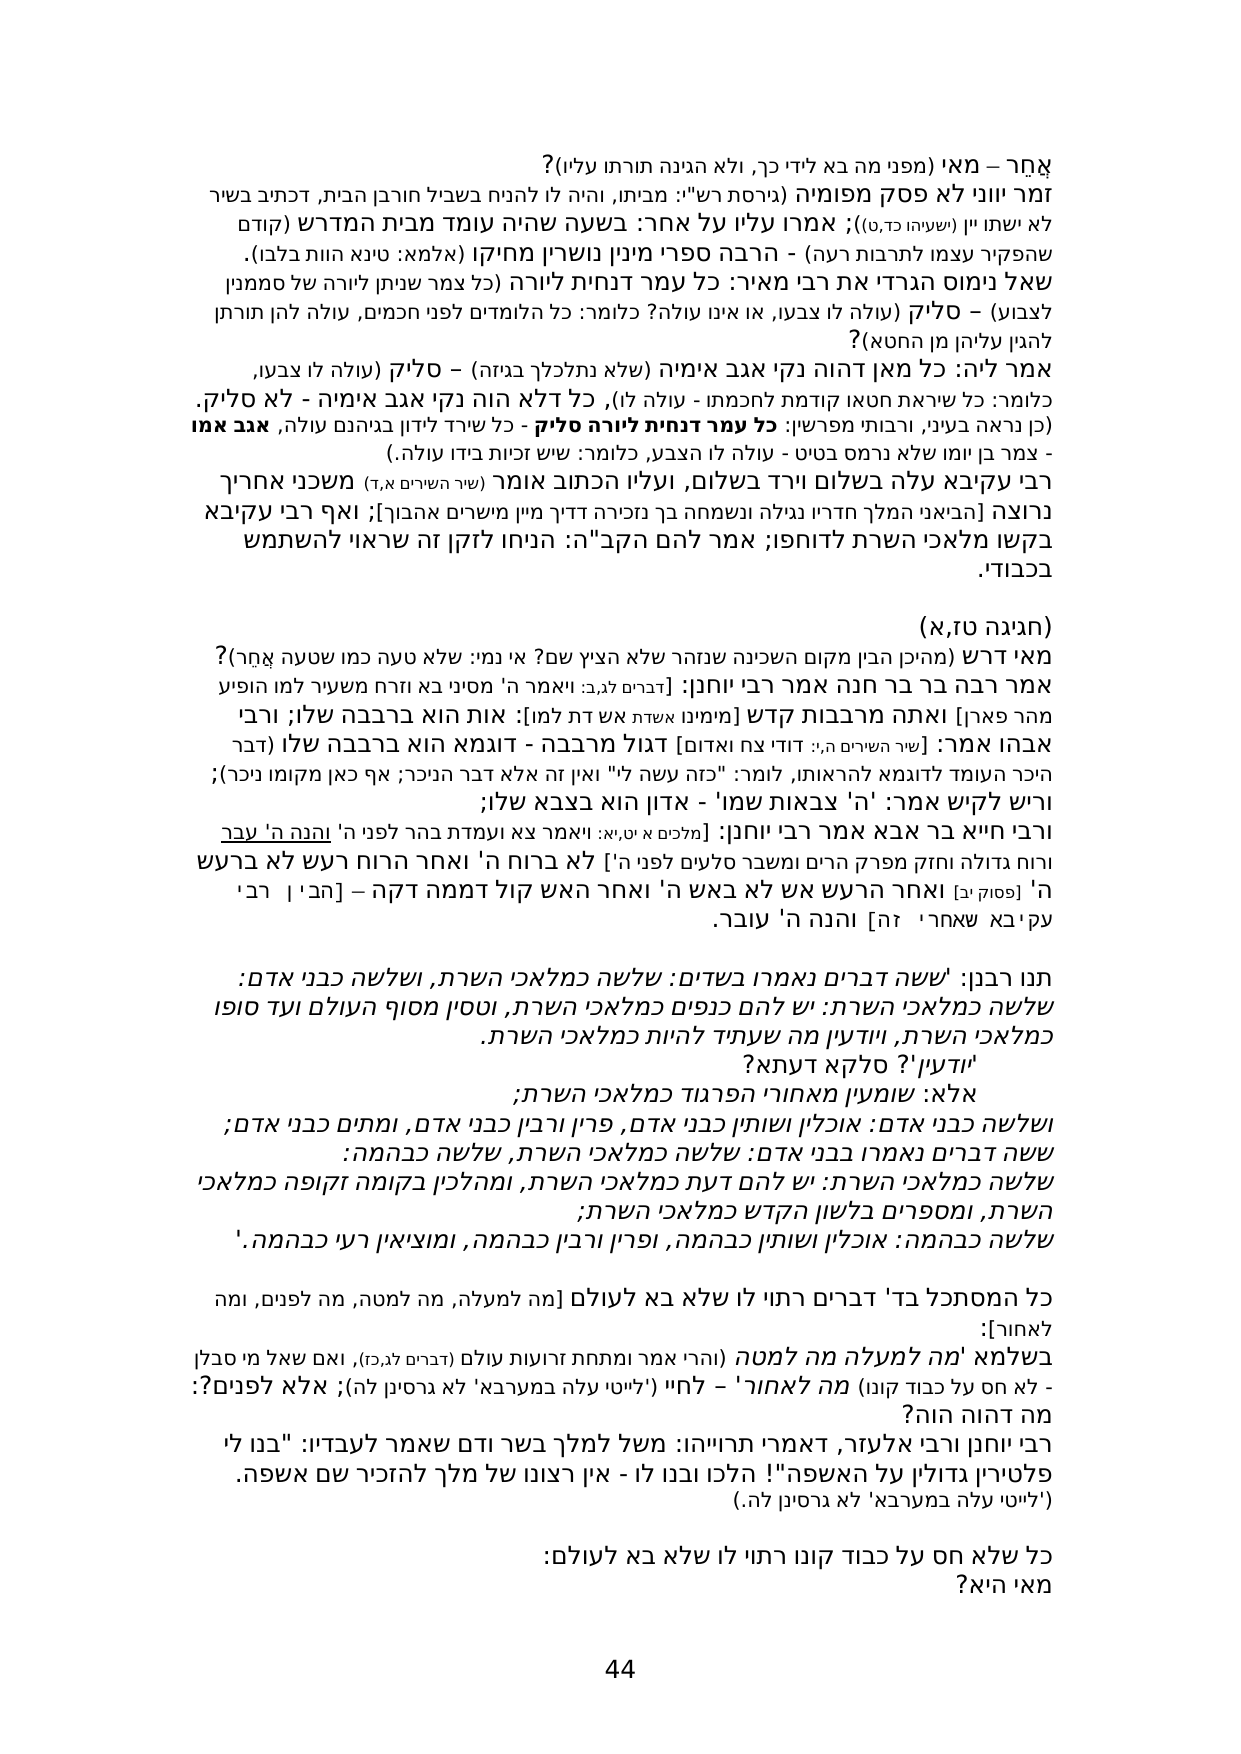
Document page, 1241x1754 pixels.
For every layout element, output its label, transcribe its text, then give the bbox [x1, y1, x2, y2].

text אמר רבה בר בר חנה אמר רבי יוחנן: [דברים לג,ב: ויאמר ה' מסיני בא וזרח משעיר למו הופיע מהר פארן] ואתה מרבבות קדש [מימינו אשדת אש דת למו]: אות הוא ברבבה שלו; ורבי אבהו אמר: [שיר השירים ה,י: דודי צח ואדום] דגול מרבבה - דוגמא הוא ברבבה שלו (דבר היכר העומד לדוגמא להראותו, לומר: "כזה עשה לי" ואין זה אלא דבר הניכר; אף כאן מקומו ניכר); [187, 671, 1053, 787]
text אלא: שומעין מאחורי הפרגוד כמלאכי השרת; [187, 1080, 978, 1109]
text שלשה כמלאכי השרת: יש להם כנפים כמלאכי השרת, וטסין מסוף העולם ועד סופו כמלאכי השרת, ויודעין מה שעתיד להיות כמלאכי השרת. [187, 992, 1053, 1051]
text בשלמא 'מה למעלה מה למטה (והרי אמר ומתחת זרועות עולם (דברים לג,כז), ואם שאל מי סבלן - לא חס על כבוד קונו) מה לאחור' – לחיי ('לייטי עלה במערבא' לא גרסינן לה); אלא לפנים?: מה דהוה הוה? [187, 1342, 1053, 1429]
text שלשה כמלאכי השרת: יש להם דעת כמלאכי השרת, ומהלכין בקומה זקופה כמלאכי השרת, ומספרים בלשון הקדש כמלאכי השרת; [187, 1167, 1053, 1226]
text רבי עקיבא עלה בשלום וירד בשלום, ועליו הכתוב אומר (שיר השירים א,ד) משכני אחריך נרוצה [הביאני המלך חדריו נגילה ונשמחה בך נזכירה דדיך מיין מישרים אהבוך]; ואף רבי עקיבא בקשו מלאכי השרת לדוחפו; אמר להם הקב"ה: הניחו לזקן זה שראוי להשתמש בכבודי. [187, 467, 1053, 583]
text כל המסתכל בד' דברים רתוי לו שלא בא לעולם [מה למעלה, מה למטה, מה לפנים, ומה לאחור]: [187, 1283, 1053, 1342]
text מאי היא? [187, 1570, 1053, 1599]
text זמר יווני לא פסק מפומיה (גירסת רש"י: מביתו, והיה לו להניח בשביל חורבן הבית, דכתיב בשיר לא ישתו יין (ישעיהו כד,ט)); אמרו עליו על אחר: בשעה שהיה עומד מבית המדרש (קודם שהפקיר עצמו לתרבות רעה) - הרבה ספרי מינין נושרין מחיקו (אלמא: טינא הוות בלבו). [187, 179, 1053, 267]
text תנו רבנן: 'ששה דברים נאמרו בשדים: שלשה כמלאכי השרת, ושלשה כבני אדם: [187, 963, 1053, 992]
text ששה דברים נאמרו בבני אדם: שלשה כמלאכי השרת, שלשה כבהמה: [187, 1138, 1053, 1167]
text כל שלא חס על כבוד קונו רתוי לו שלא בא לעולם: [187, 1541, 1053, 1570]
text וריש לקיש אמר: 'ה' צבאות שמו' - אדון הוא בצבא שלו; [187, 787, 1053, 817]
text ורבי חייא בר אבא אמר רבי יוחנן: [מלכים א יט,יא: ויאמר צא ועמדת בהר לפני ה' והנה ה' עבר ורוח גדולה וחזק מפרק הרים ומשבר סלעים לפני ה'] לא ברוח ה' ואחר הרוח רעש לא ברעש ה' [פסוק יב] ואחר הרעש אש לא באש ה' ואחר האש קול דממה דקה – [הבין רבי עקיבא שאחרי זה] והנה ה' עובר. [187, 817, 1053, 934]
text שלשה כבהמה: אוכלין ושותין כבהמה, ופרין ורבין כבהמה, ומוציאין רעי כבהמה.' [187, 1226, 1053, 1255]
text שאל נימוס הגרדי את רבי מאיר: כל עמר דנחית ליורה (כל צמר שניתן ליורה של סממנין לצבוע) – סליק (עולה לו צבעו, או אינו עולה? כלומר: כל הלומדים לפני חכמים, עולה להן תורתן להגין עליהן מן החטא)? [187, 267, 1053, 354]
text (חגיגה טז,א) [187, 612, 1053, 641]
text מאי דרש (מהיכן הבין מקום השכינה שנזהר שלא הציץ שם? אי נמי: שלא טעה כמו שטעה אֲחֵר)? [187, 641, 1053, 671]
text אמר ליה: כל מאן דהוה נקי אגב אימיה (שלא נתלכלך בגיזה) – סליק (עולה לו צבעו, כלומר: כל שיראת חטאו קודמת לחכמתו - עולה לו), כל דלא הוה נקי אגב אימיה - לא סליק. (כן נראה בעיני, ורבותי מפרשין: כל עמר דנחית ליורה סליק - כל שירד לידון בגיהנם עולה, אגב אמו - צמר בן יומו שלא נרמס בטיט - עולה לו הצבע, כלומר: שיש זכיות בידו עולה.) [187, 354, 1053, 467]
text 'יודעין'? סלקא דעתא? [187, 1051, 978, 1080]
text ושלשה כבני אדם: אוכלין ושותין כבני אדם, פרין ורבין כבני אדם, ומתים כבני אדם; [187, 1109, 1053, 1138]
text רבי יוחנן ורבי אלעזר, דאמרי תרוייהו: משל למלך בשר ודם שאמר לעבדיו: "בנו לי פלטירין גדולין על האשפה"! הלכו ובנו לו - אין רצונו של מלך להזכיר שם אשפה. [187, 1429, 1053, 1488]
text אֲחֵר – מאי (מפני מה בא לידי כך, ולא הגינה תורתו עליו)? [187, 150, 1053, 179]
text ('לייטי עלה במערבא' לא גרסינן לה.) [187, 1488, 1053, 1512]
